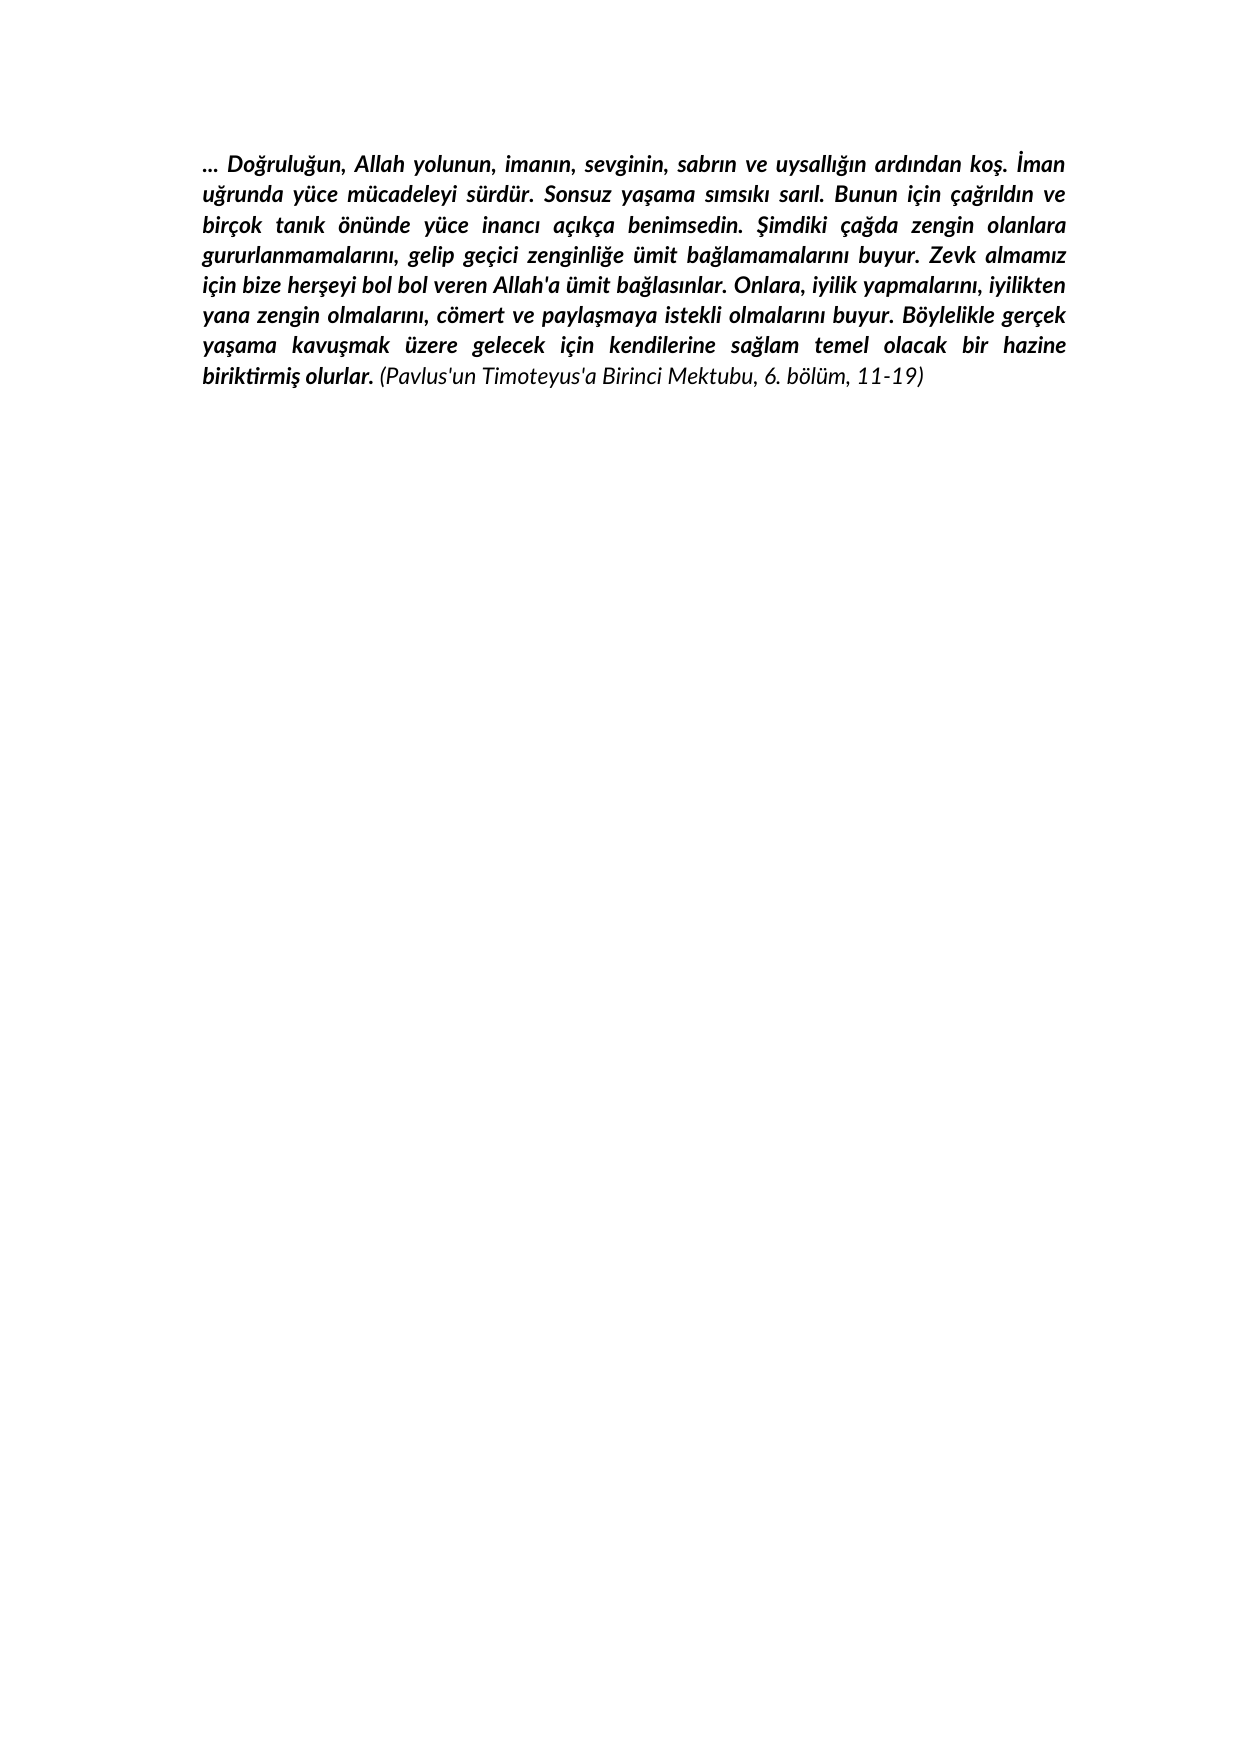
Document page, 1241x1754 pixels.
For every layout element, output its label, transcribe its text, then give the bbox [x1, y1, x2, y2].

text ... Doğruluğun, Allah yolunun, imanın, sevginin, sabrın ve uysallığın ardından koş. İman uğrunda yüce mücadeleyi sürdür. Sonsuz yaşama sımsıkı sarıl. Bunun için çağrıldın ve birçok tanık önünde yüce inancı açıkça benimsedin. Şimdiki çağda zengin olanlara gururlanmamalarını, gelip geçici zenginliğe ümit bağlamamalarını buyur. Zevk almamız için bize herşeyi bol bol veren Allah'a ümit bağlasınlar. Onlara, iyilik yapmalarını, iyilikten yana zengin olmalarını, cömert ve paylaşmaya istekli olmalarını buyur. Böylelikle gerçek yaşama kavuşmak üzere gelecek için kendilerine sağlam temel olacak bir hazine biriktirmiş olurlar. (Pavlus'un Timoteyus'a Birinci Mektubu, 6. bölüm, 11-19) [202, 150, 1068, 389]
